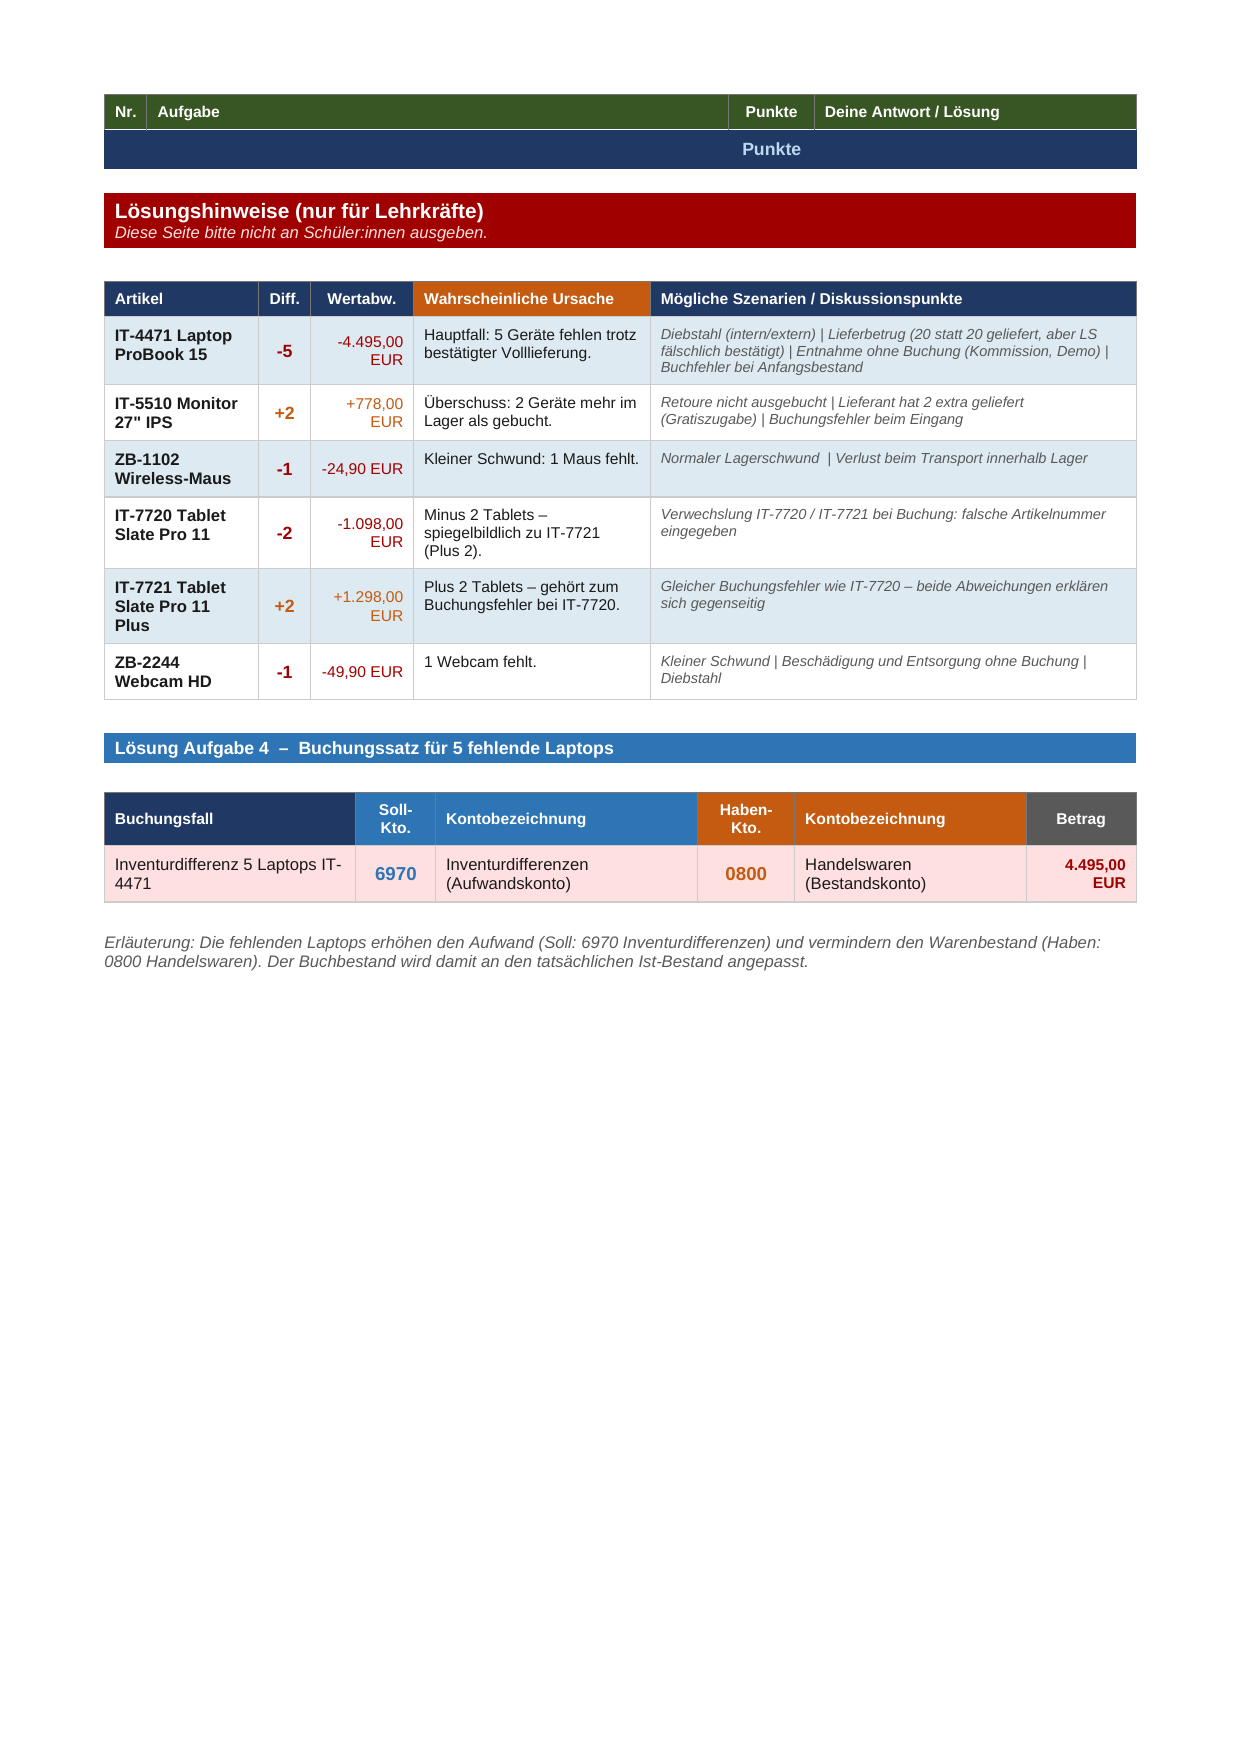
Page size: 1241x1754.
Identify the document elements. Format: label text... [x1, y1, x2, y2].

table_header Wertabw. [311, 282, 413, 316]
table_cell 6970 [356, 846, 435, 901]
table_header Aufgabe [147, 95, 728, 129]
table_cell Plus 2 Tablets – gehört zum Buchungsfehler bei IT-7720. [414, 569, 650, 643]
table_header Lösungshinweise (nur für Lehrkräfte) Diese Seite bitte nicht an Schüler:innen ausgeben. [104, 193, 1136, 248]
table_cell 1 Webcam fehlt. [414, 644, 650, 699]
table_header Wahrscheinliche Ursache [414, 282, 650, 316]
table_cell -49,90 EUR [311, 644, 413, 699]
table_cell [105, 131, 728, 168]
table_header Betrag [1027, 793, 1136, 845]
table_cell IT-4471 Laptop ProBook 15 [105, 317, 258, 384]
table_cell IT-7721 Tablet Slate Pro 11 Plus [105, 569, 258, 643]
table_header Buchungsfall [105, 793, 355, 845]
table_cell [815, 131, 1136, 168]
table_cell Kleiner Schwund | Beschädigung und Entsorgung ohne Buchung | Diebstahl [651, 644, 1136, 699]
table_cell -1.098,00 EUR [311, 498, 413, 568]
table_header Kontobezeichnung [795, 793, 1026, 845]
table_cell -1 [259, 644, 310, 699]
table_cell +778,00 EUR [311, 385, 413, 440]
table_header Lösung Aufgabe 4 – Buchungssatz für 5 fehlende Laptops [104, 733, 1136, 763]
table_header Haben-Kto. [698, 793, 794, 845]
table_cell Überschuss: 2 Geräte mehr im Lager als gebucht. [414, 385, 650, 440]
table_header Nr. [105, 95, 146, 129]
table_cell Punkte [729, 131, 814, 168]
table_cell IT-7720 Tablet Slate Pro 11 [105, 498, 258, 568]
table_cell -24,90 EUR [311, 441, 413, 496]
table_cell IT-5510 Monitor 27" IPS [105, 385, 258, 440]
table_cell Gleicher Buchungsfehler wie IT-7720 – beide Abweichungen erklären sich gegenseitig [651, 569, 1136, 643]
table_cell ZB-1102 Wireless-Maus [105, 441, 258, 496]
table_cell -1 [259, 441, 310, 496]
table_cell Hauptfall: 5 Geräte fehlen trotz bestätigter Volllieferung. [414, 317, 650, 384]
table_cell Normaler Lagerschwund | Verlust beim Transport innerhalb Lager [651, 441, 1136, 496]
table_header Punkte [729, 95, 814, 129]
table_cell 0800 [698, 846, 794, 901]
table_header Artikel [105, 282, 258, 316]
table_cell Verwechslung IT-7720 / IT-7721 bei Buchung: falsche Artikelnummer eingegeben [651, 498, 1136, 568]
table_header Deine Antwort / Lösung [815, 95, 1136, 129]
table_cell +2 [259, 569, 310, 643]
table_cell ZB-2244 Webcam HD [105, 644, 258, 699]
table_cell Diebstahl (intern/extern) | Lieferbetrug (20 statt 20 geliefert, aber LS fälschlich bestätigt) | Entnahme ohne Buchung (Kommission, Demo) | Buchfehler bei Anfangsbestand [651, 317, 1136, 384]
table_cell +2 [259, 385, 310, 440]
table_cell -5 [259, 317, 310, 384]
table_cell Handelswaren (Bestandskonto) [795, 846, 1026, 901]
table_cell -2 [259, 498, 310, 568]
table_header Kontobezeichnung [436, 793, 697, 845]
table_cell Inventurdifferenz 5 Laptops IT-4471 [105, 846, 355, 901]
table_cell Minus 2 Tablets – spiegelbildlich zu IT-7721 (Plus 2). [414, 498, 650, 568]
text Erläuterung: Die fehlenden Laptops erhöhen den Aufwand (Soll: 6970 Inventurdifferenzen) und vermindern den Warenbestand (Haben: 0800 Handelswaren). Der Buchbestand wird damit an den tatsächlichen Ist-Bestand angepasst. [104, 933, 1136, 971]
table_header Soll-Kto. [356, 793, 435, 845]
table_header Diff. [259, 282, 310, 316]
table_cell Inventurdifferenzen (Aufwandskonto) [436, 846, 697, 901]
table_cell Retoure nicht ausgebucht | Lieferant hat 2 extra geliefert (Gratiszugabe) | Buchungsfehler beim Eingang [651, 385, 1136, 440]
table_cell -4.495,00 EUR [311, 317, 413, 384]
table_header Mögliche Szenarien / Diskussionspunkte [651, 282, 1136, 316]
table_cell Kleiner Schwund: 1 Maus fehlt. [414, 441, 650, 496]
table_cell 4.495,00 EUR [1027, 846, 1136, 901]
table_cell +1.298,00 EUR [311, 569, 413, 643]
